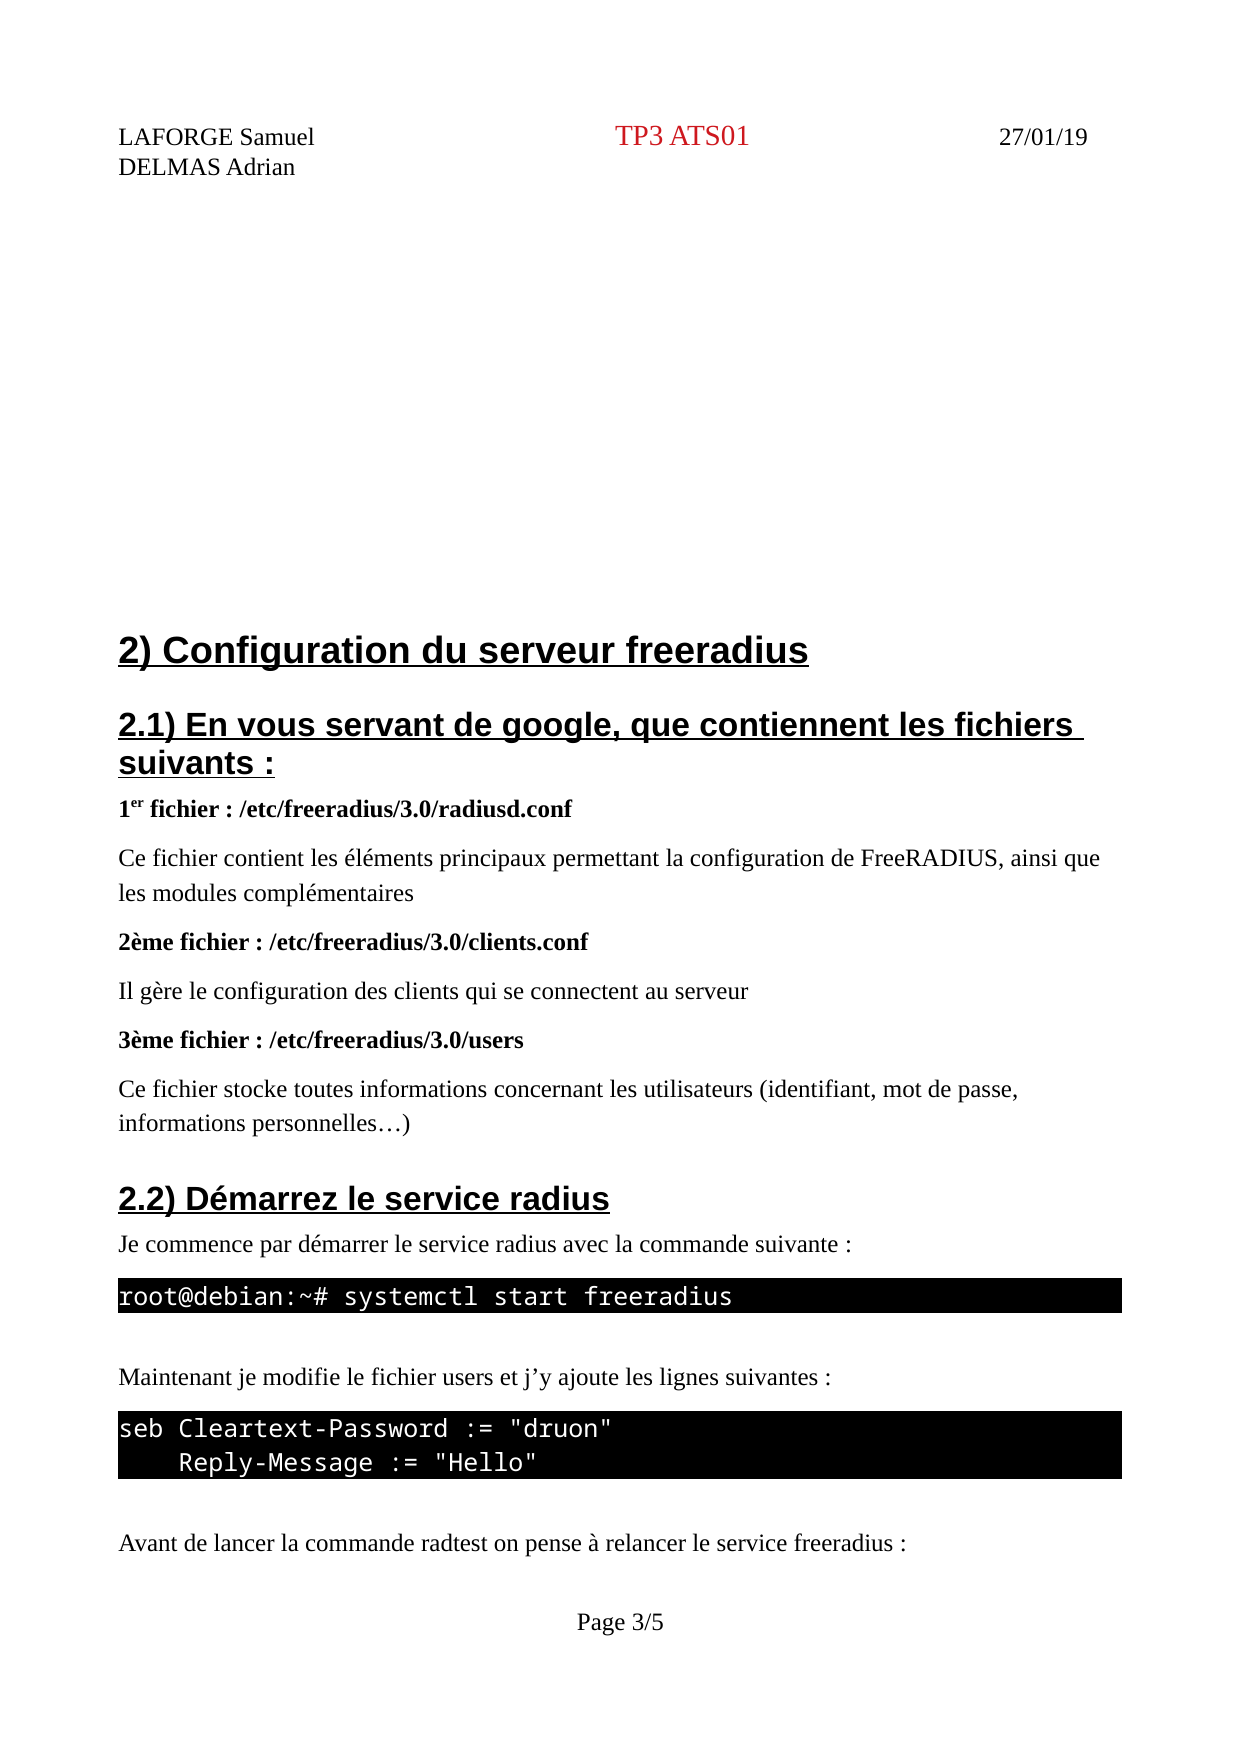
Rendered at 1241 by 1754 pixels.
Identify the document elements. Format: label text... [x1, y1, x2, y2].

text Avant de lancer la commande radtest on pense à relancer le service freeradius : [118, 1528, 1122, 1557]
text 3ème fichier : /etc/freeradius/3.0/users [118, 1025, 1122, 1054]
text Ce fichier stocke toutes informations concernant les utilisateurs (identifiant, mot de passe, informations personnelles…) [118, 1074, 1122, 1137]
text seb Cleartext-Password := "druon" [118, 1411, 1122, 1445]
subtitle 2.2) Démarrez le service radius [118, 1178, 1122, 1217]
subtitle 2) Configuration du serveur freeradius [118, 627, 1122, 671]
text Ce fichier contient les éléments principaux permettant la configuration de FreeRADIUS, ainsi que les modules complémentaires [118, 843, 1122, 906]
text root@debian:~# systemctl start freeradius [118, 1278, 1122, 1313]
subtitle 2.1) En vous servant de google, que contiennent les fichiers suivants : [118, 704, 1122, 782]
text Je commence par démarrer le service radius avec la commande suivante : [118, 1229, 1122, 1258]
text Reply-Message := "Hello" [118, 1445, 1122, 1479]
text Maintenant je modifie le fichier users et j’y ajoute les lignes suivantes : [118, 1362, 1122, 1390]
text 2ème fichier : /etc/freeradius/3.0/clients.conf [118, 927, 1122, 956]
text Il gère le configuration des clients qui se connectent au serveur [118, 976, 1122, 1004]
text 1er fichier : /etc/freeradius/3.0/radiusd.conf [118, 794, 1122, 823]
